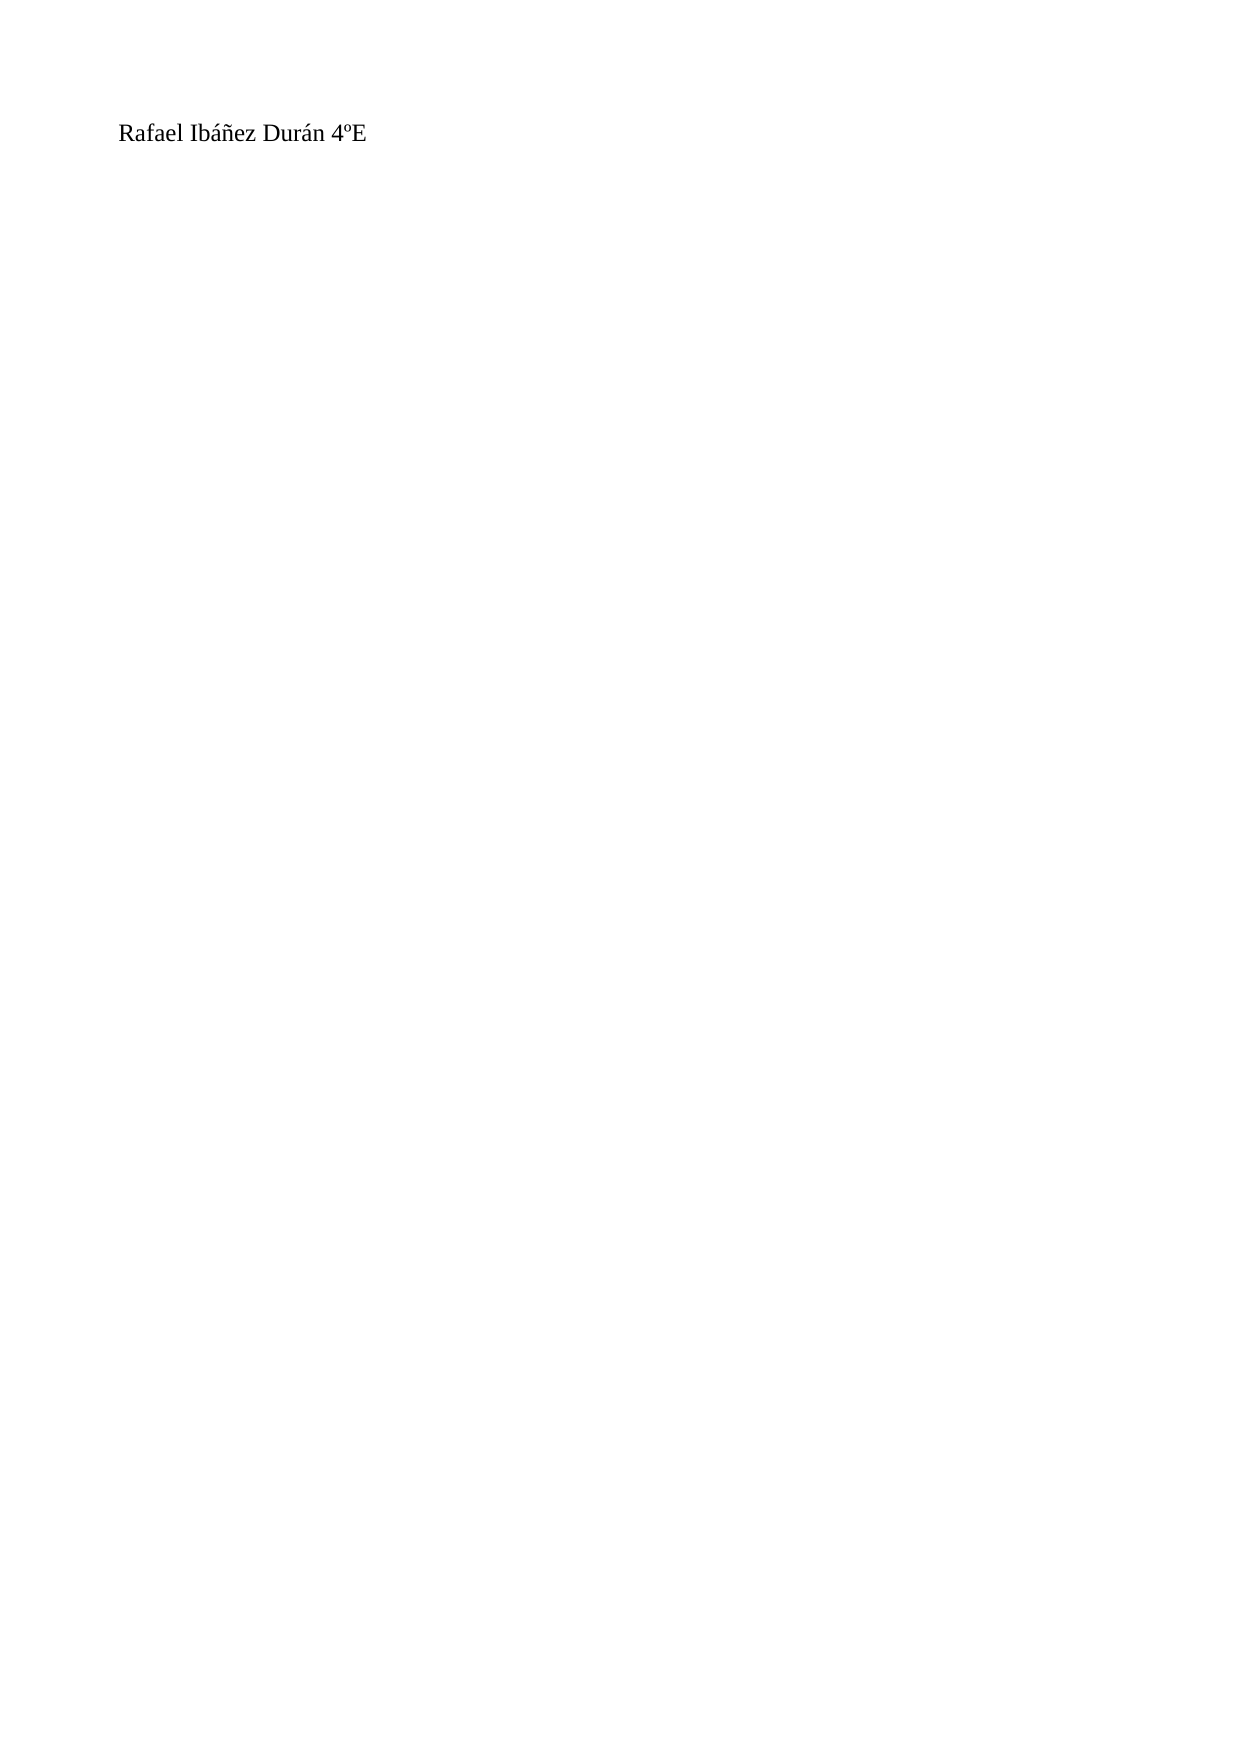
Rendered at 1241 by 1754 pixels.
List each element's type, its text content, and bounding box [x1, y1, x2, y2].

text Rafael Ibáñez Durán 4ºE [118, 118, 1122, 147]
